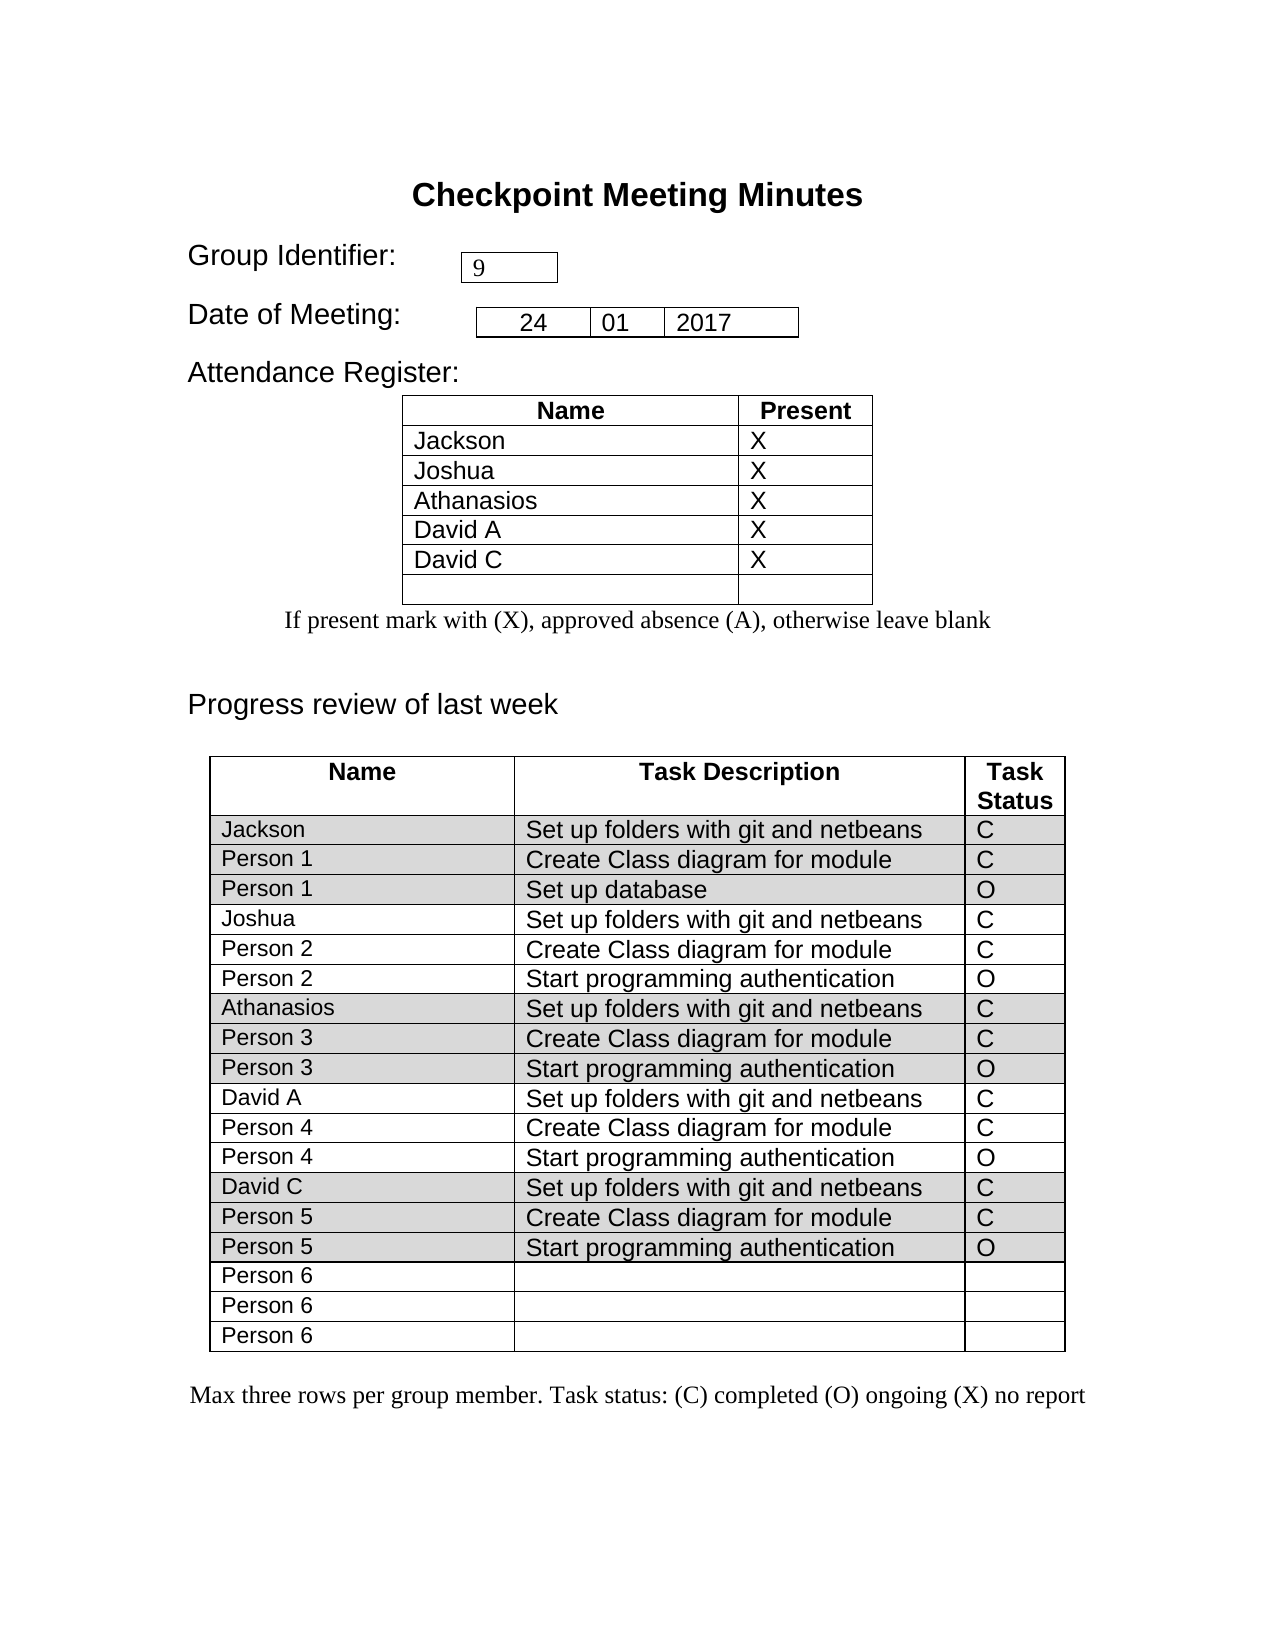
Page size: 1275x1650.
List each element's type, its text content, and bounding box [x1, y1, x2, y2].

subtitle Progress review of last week [187, 687, 1087, 721]
table_cell David A [211, 1084, 514, 1112]
table_cell Joshua [403, 456, 738, 485]
table_cell Start programming authentication [515, 1054, 964, 1083]
table_cell Athanasios [403, 486, 738, 514]
table_cell [515, 1322, 964, 1351]
table_cell [739, 575, 872, 604]
table_header 9 [462, 253, 557, 282]
table_cell Person 6 [211, 1292, 514, 1321]
table_cell C [966, 1024, 1064, 1053]
table_cell [966, 1263, 1064, 1291]
table_cell X [739, 516, 872, 544]
table_cell C [966, 1173, 1064, 1202]
table_cell Set up folders with git and netbeans [515, 1173, 964, 1202]
table_header Name [211, 757, 514, 814]
table_cell C [966, 935, 1064, 963]
table_cell Set up folders with git and netbeans [515, 994, 964, 1023]
table_cell Set up folders with git and netbeans [515, 1084, 964, 1112]
table_header Present [739, 396, 872, 425]
subtitle Checkpoint Meeting Minutes [187, 175, 1087, 213]
table_cell C [966, 1084, 1064, 1112]
table_header Task Description [515, 757, 964, 814]
table_header Name [403, 396, 738, 425]
table_cell [403, 575, 738, 604]
subtitle Group Identifier: [187, 238, 1087, 272]
table_cell O [966, 965, 1064, 993]
table_cell Set up folders with git and netbeans [515, 816, 964, 844]
table_cell Person 1 [211, 875, 514, 904]
table_cell O [966, 875, 1064, 904]
table_cell [966, 1322, 1064, 1351]
table_cell X [739, 545, 872, 574]
table_cell David A [403, 516, 738, 544]
table_cell Person 1 [211, 845, 514, 874]
table_cell Person 5 [211, 1233, 514, 1261]
table_cell Create Class diagram for module [515, 1024, 964, 1053]
subtitle Date of Meeting: [187, 297, 1087, 331]
table_cell Person 6 [211, 1322, 514, 1351]
table_cell Person 4 [211, 1114, 514, 1142]
table_cell Person 2 [211, 935, 514, 963]
table_cell Create Class diagram for module [515, 845, 964, 874]
subtitle Attendance Register: [187, 356, 1087, 389]
table_cell David C [403, 545, 738, 574]
table_cell Set up folders with git and netbeans [515, 905, 964, 934]
table_cell C [966, 816, 1064, 844]
table_cell Create Class diagram for module [515, 1203, 964, 1232]
table_cell Person 3 [211, 1054, 514, 1083]
table_cell Set up database [515, 875, 964, 904]
table_cell David C [211, 1173, 514, 1202]
table_cell Person 5 [211, 1203, 514, 1232]
table_cell C [966, 1114, 1064, 1142]
table_cell Person 2 [211, 965, 514, 993]
table_cell [515, 1292, 964, 1321]
table_header 01 [591, 308, 664, 336]
table_cell X [739, 456, 872, 485]
table_cell X [739, 426, 872, 455]
table_cell C [966, 845, 1064, 874]
table_cell Start programming authentication [515, 965, 964, 993]
table_cell O [966, 1233, 1064, 1261]
table_cell Person 6 [211, 1263, 514, 1291]
table_cell Create Class diagram for module [515, 935, 964, 963]
table_header Task Status [966, 757, 1064, 814]
table_cell [515, 1263, 964, 1291]
table_cell X [739, 486, 872, 514]
text If present mark with (X), approved absence (A), otherwise leave blank [187, 605, 1087, 634]
table_cell Person 4 [211, 1143, 514, 1172]
table_cell Create Class diagram for module [515, 1114, 964, 1142]
table_cell Start programming authentication [515, 1233, 964, 1261]
table_cell Person 3 [211, 1024, 514, 1053]
text Max three rows per group member. Task status: (C) completed (O) ongoing (X) no report [187, 1381, 1087, 1409]
table_cell Joshua [211, 905, 514, 934]
table_cell Athanasios [211, 994, 514, 1023]
table_cell [966, 1292, 1064, 1321]
table_cell Jackson [403, 426, 738, 455]
table_cell Start programming authentication [515, 1143, 964, 1172]
table_cell Jackson [211, 816, 514, 844]
table_cell O [966, 1054, 1064, 1083]
table_cell O [966, 1143, 1064, 1172]
table_header 24 [477, 308, 590, 336]
table_cell C [966, 994, 1064, 1023]
table_cell C [966, 905, 1064, 934]
table_header 2017 [665, 308, 798, 336]
table_cell C [966, 1203, 1064, 1232]
